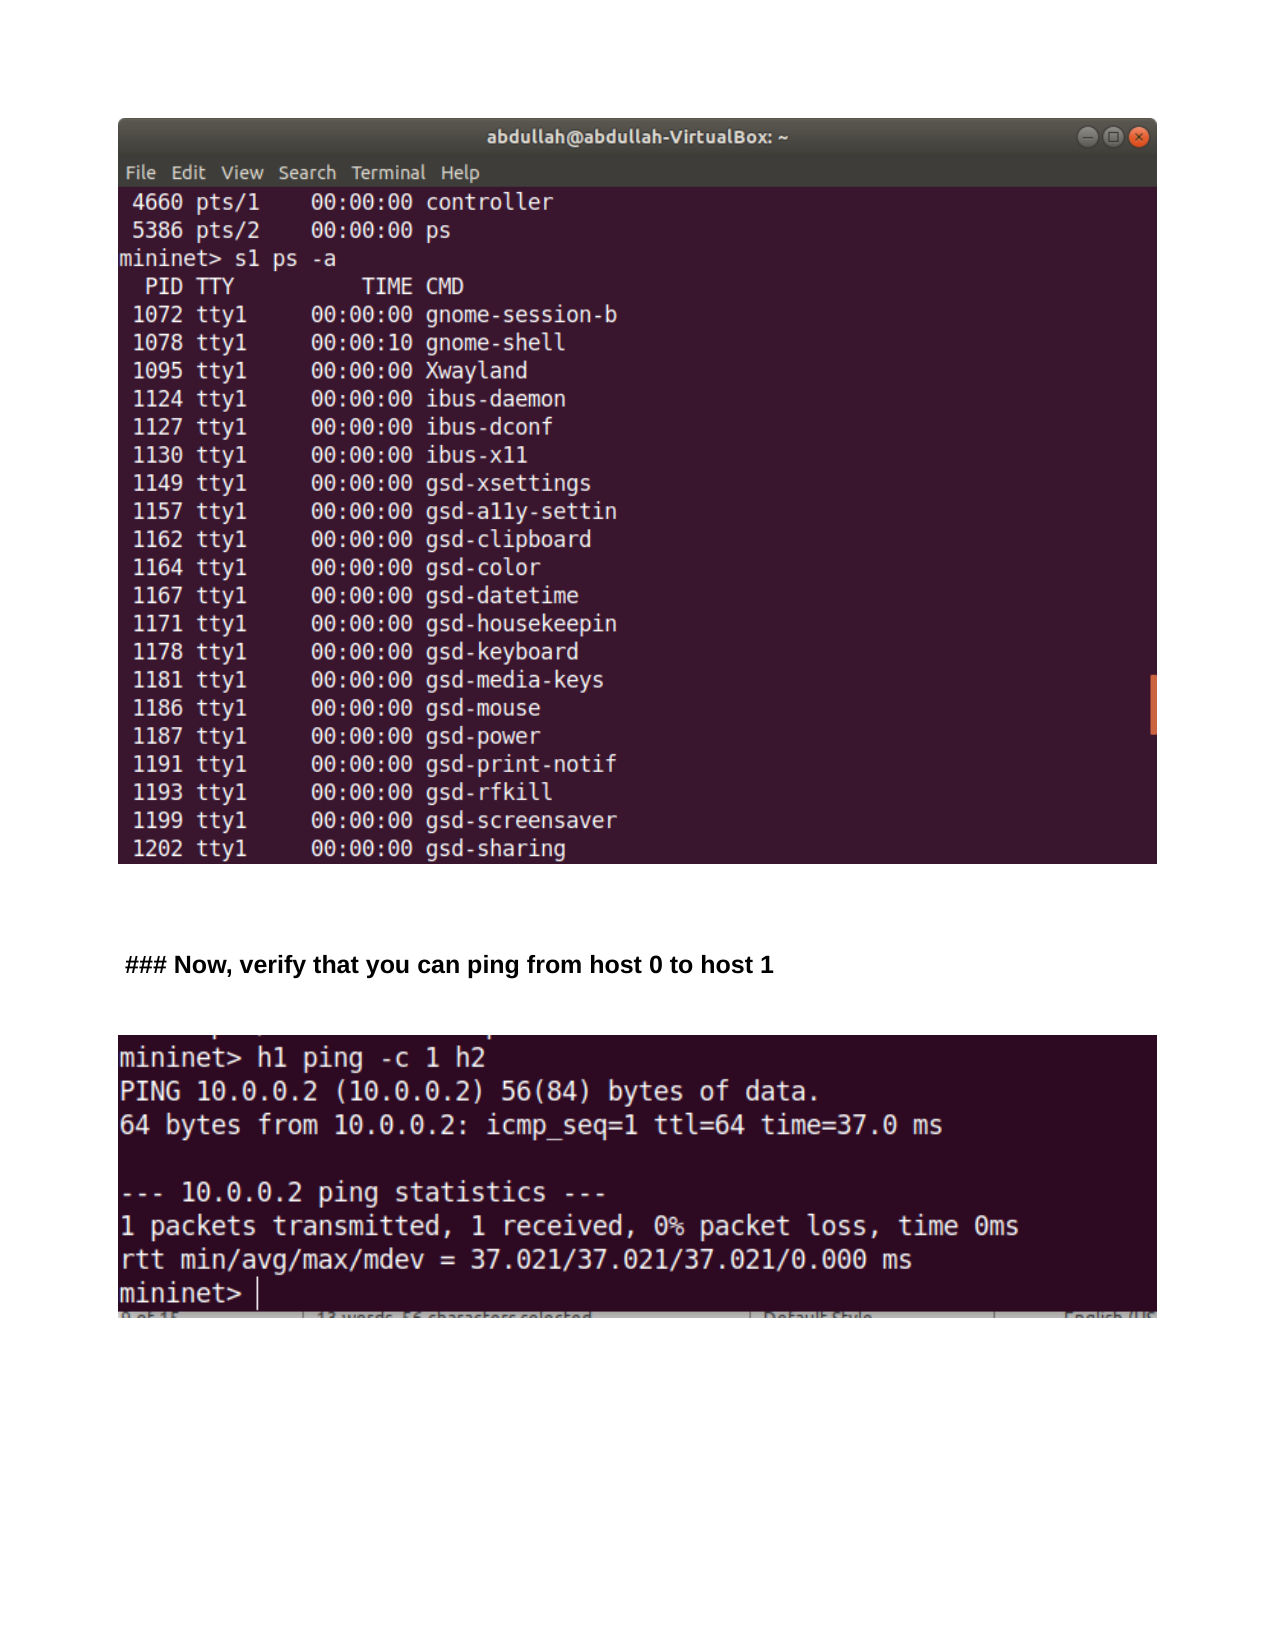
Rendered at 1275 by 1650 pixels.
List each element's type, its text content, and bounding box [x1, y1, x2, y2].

picture [118, 1035, 1157, 1318]
picture [118, 118, 1157, 864]
text ### Now, verify that you can ping from host 0 to host 1 [118, 949, 1157, 978]
